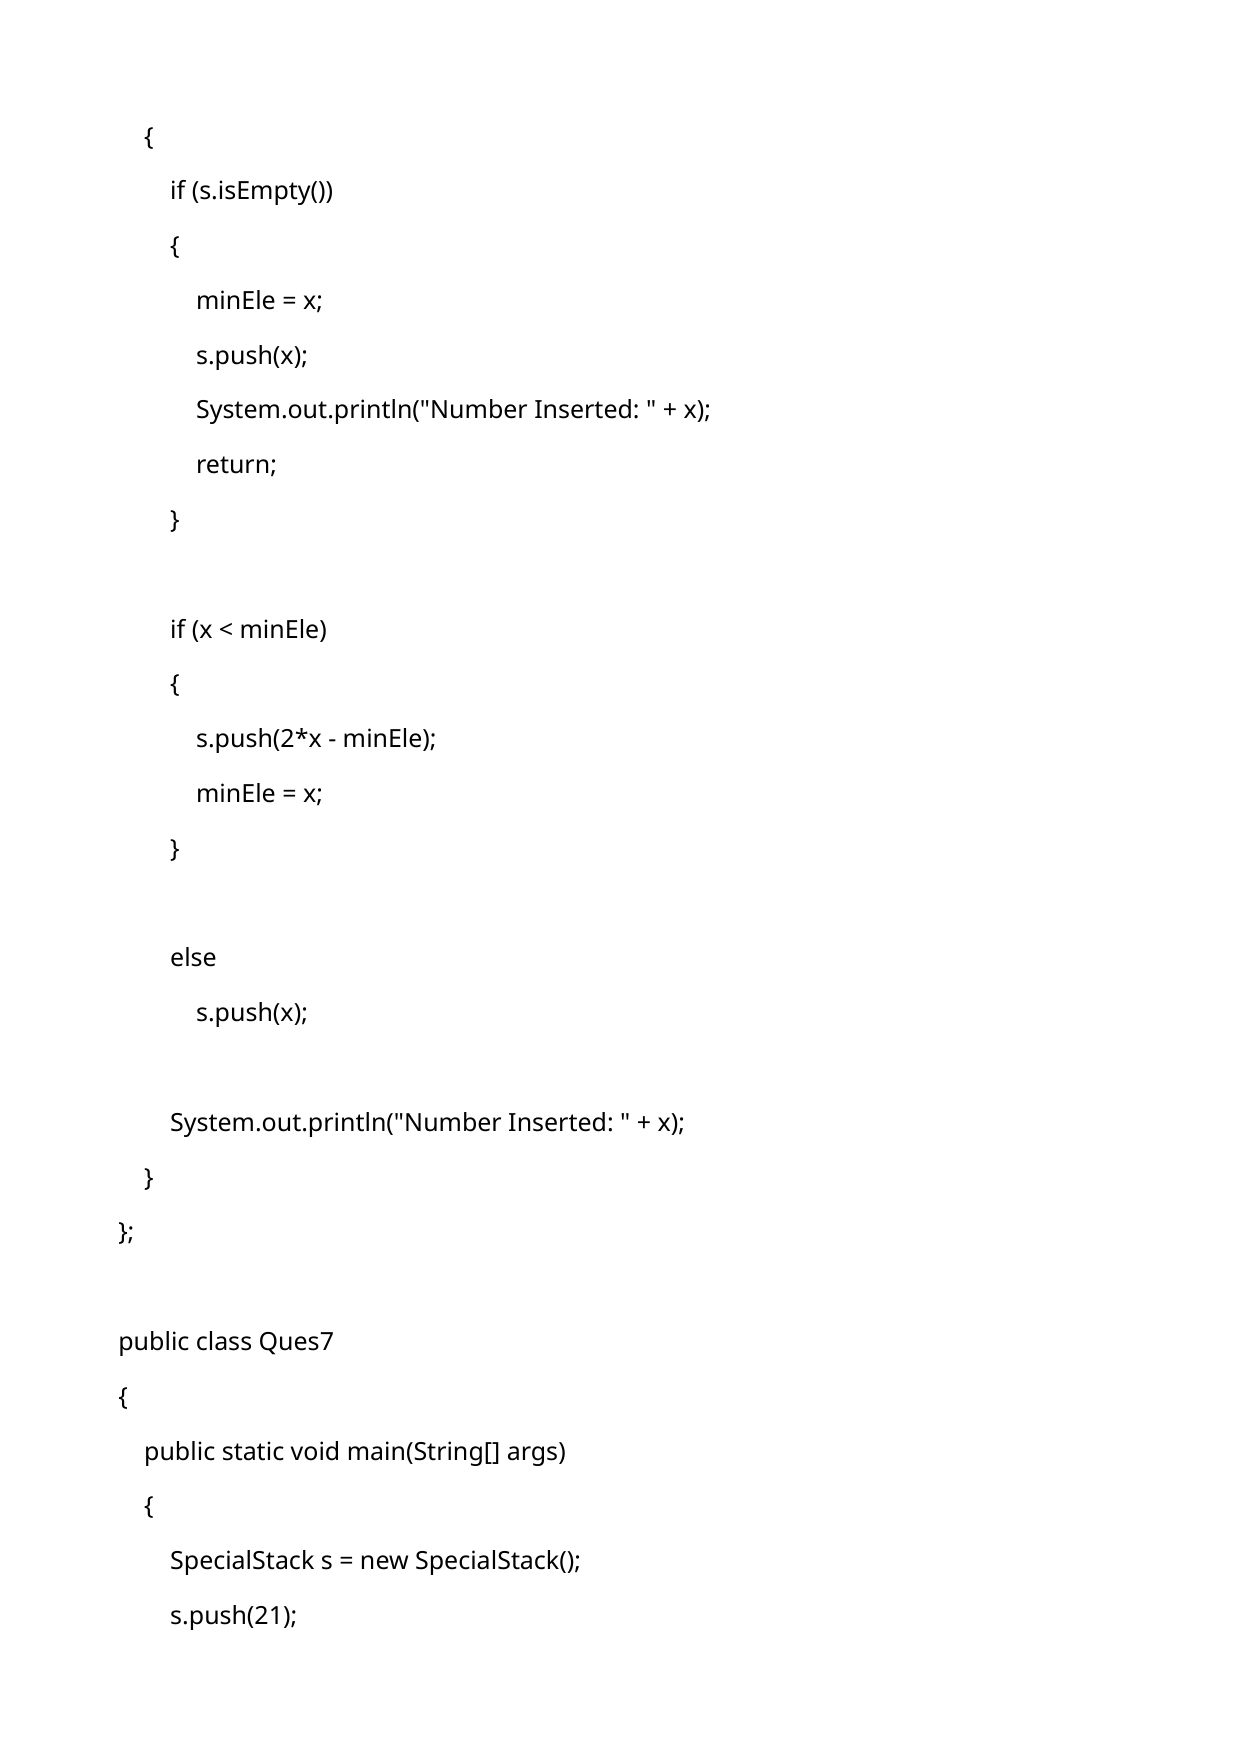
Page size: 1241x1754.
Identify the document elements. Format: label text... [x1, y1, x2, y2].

text System.out.println("Number Inserted: " + x); [118, 1104, 1122, 1138]
text s.push(2*x - minEle); [118, 721, 1122, 755]
text { [118, 666, 1122, 700]
text { [118, 1488, 1122, 1522]
text { [118, 228, 1122, 262]
text if (x < minEle) [118, 611, 1122, 645]
text { [118, 1378, 1122, 1412]
text { [118, 118, 1122, 152]
text public static void main(String[] args) [118, 1433, 1122, 1467]
text if (s.isEmpty()) [118, 173, 1122, 207]
text s.push(x); [118, 337, 1122, 371]
text s.push(21); [118, 1597, 1122, 1632]
text } [118, 1159, 1122, 1193]
text public class Ques7 [118, 1323, 1122, 1358]
text } [118, 830, 1122, 864]
text System.out.println("Number Inserted: " + x); [118, 392, 1122, 426]
text s.push(x); [118, 995, 1122, 1029]
text minEle = x; [118, 282, 1122, 317]
text minEle = x; [118, 776, 1122, 810]
text }; [118, 1214, 1122, 1248]
text SpecialStack s = new SpecialStack(); [118, 1543, 1122, 1577]
text else [118, 940, 1122, 974]
text return; [118, 447, 1122, 481]
text } [118, 502, 1122, 536]
